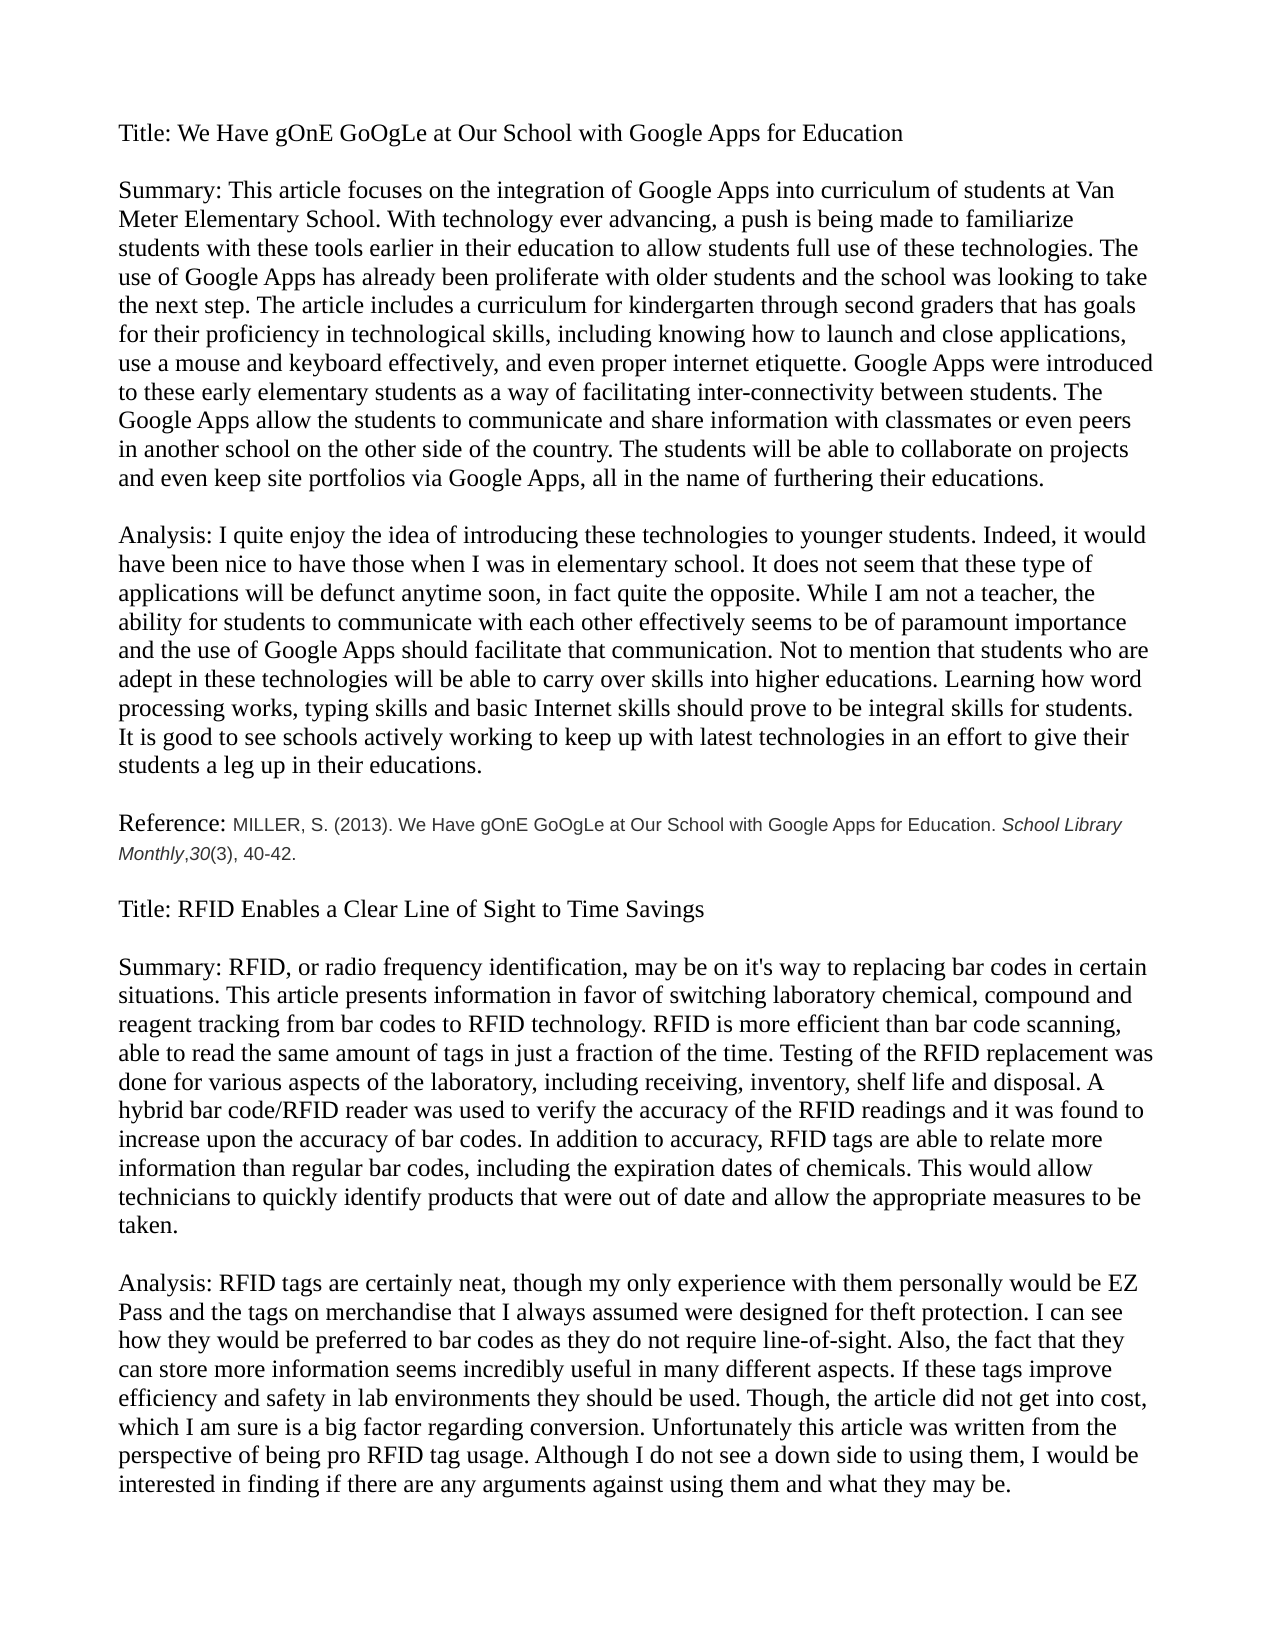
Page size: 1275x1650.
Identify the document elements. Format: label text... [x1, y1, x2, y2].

text Summary: RFID, or radio frequency identification, may be on it's way to replacing bar codes in certain situations. This article presents information in favor of switching laboratory chemical, compound and reagent tracking from bar codes to RFID technology. RFID is more efficient than bar code scanning, able to read the same amount of tags in just a fraction of the time. Testing of the RFID replacement was done for various aspects of the laboratory, including receiving, inventory, shelf life and disposal. A hybrid bar code/RFID reader was used to verify the accuracy of the RFID readings and it was found to increase upon the accuracy of bar codes. In addition to accuracy, RFID tags are able to relate more information than regular bar codes, including the expiration dates of chemicals. This would allow technicians to quickly identify products that were out of date and allow the appropriate measures to be taken. [118, 952, 1157, 1239]
text Title: RFID Enables a Clear Line of Sight to Time Savings [118, 894, 1157, 923]
text Summary: This article focuses on the integration of Google Apps into curriculum of students at Van Meter Elementary School. With technology ever advancing, a push is being made to familiarize students with these tools earlier in their education to allow students full use of these technologies. The use of Google Apps has already been proliferate with older students and the school was looking to take the next step. The article includes a curriculum for kindergarten through second graders that has goals for their proficiency in technological skills, including knowing how to launch and close applications, use a mouse and keyboard effectively, and even proper internet etiquette. Google Apps were introduced to these early elementary students as a way of facilitating inter-connectivity between students. The Google Apps allow the students to communicate and share information with classmates or even peers in another school on the other side of the country. The students will be able to collaborate on projects and even keep site portfolios via Google Apps, all in the name of furthering their educations. [118, 176, 1157, 492]
text It is good to see schools actively working to keep up with latest technologies in an effort to give their students a leg up in their educations. [118, 722, 1157, 779]
text Analysis: I quite enjoy the idea of introducing these technologies to younger students. Indeed, it would have been nice to have those when I was in elementary school. It does not seem that these type of applications will be defunct anytime soon, in fact quite the opposite. While I am not a teacher, the ability for students to communicate with each other effectively seems to be of paramount importance and the use of Google Apps should facilitate that communication. Not to mention that students who are adept in these technologies will be able to carry over skills into higher educations. Learning how word processing works, typing skills and basic Internet skills should prove to be integral skills for students. [118, 521, 1157, 722]
text Title: We Have gOnE GoOgLe at Our School with Google Apps for Education [118, 118, 1157, 147]
text Analysis: RFID tags are certainly neat, though my only experience with them personally would be EZ Pass and the tags on merchandise that I always assumed were designed for theft protection. I can see how they would be preferred to bar codes as they do not require line-of-sight. Also, the fact that they can store more information seems incredibly useful in many different aspects. If these tags improve efficiency and safety in lab environments they should be used. Though, the article did not get into cost, which I am sure is a big factor regarding conversion. Unfortunately this article was written from the perspective of being pro RFID tag usage. Although I do not see a down side to using them, I would be interested in finding if there are any arguments against using them and what they may be. [118, 1268, 1157, 1498]
text Reference: MILLER, S. (2013). We Have gOnE GoOgLe at Our School with Google Apps for Education. School Library Monthly,30(3), 40-42. [118, 808, 1157, 866]
